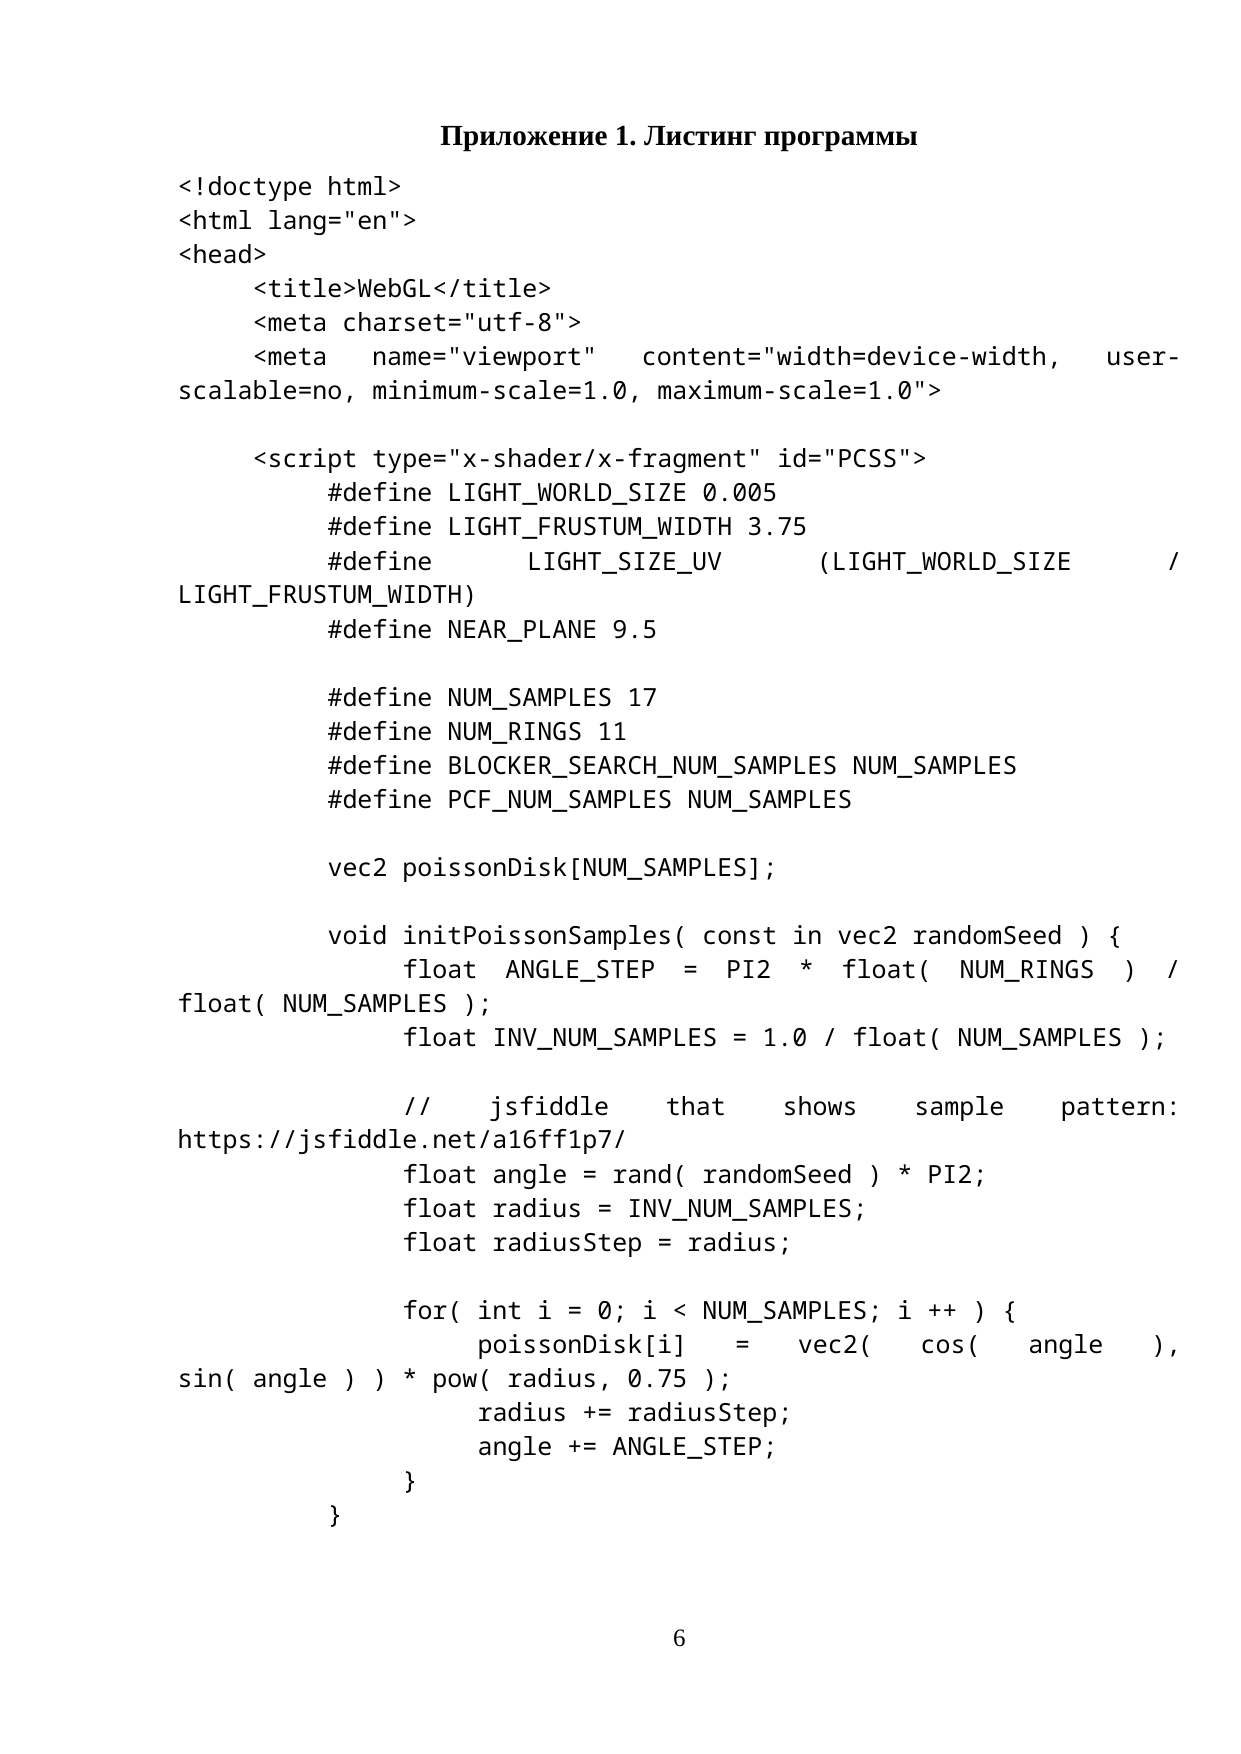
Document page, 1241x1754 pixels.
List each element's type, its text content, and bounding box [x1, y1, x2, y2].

text vec2 poissonDisk[NUM_SAMPLES]; [177, 850, 1181, 884]
text #define PCF_NUM_SAMPLES NUM_SAMPLES [177, 782, 1181, 816]
text #define NEAR_PLANE 9.5 [177, 611, 1181, 645]
text } [177, 1463, 1181, 1497]
text for( int i = 0; i < NUM_SAMPLES; i ++ ) { [177, 1292, 1181, 1327]
text void initPoissonSamples( const in vec2 randomSeed ) { [177, 918, 1181, 952]
text <meta name="viewport" content="width=device-width, user-scalable=no, minimum-scale=1.0, maximum-scale=1.0"> [177, 339, 1181, 407]
text #define LIGHT_FRUSTUM_WIDTH 3.75 [177, 509, 1181, 543]
text } [177, 1497, 1181, 1531]
text radius += radiusStep; [177, 1395, 1181, 1429]
text float ANGLE_STEP = PI2 * float( NUM_RINGS ) / float( NUM_SAMPLES ); [177, 952, 1181, 1020]
text #define LIGHT_WORLD_SIZE 0.005 [177, 475, 1181, 509]
text float radiusStep = radius; [177, 1224, 1181, 1258]
text Приложение 1. Листинг программы [177, 118, 1181, 152]
text #define NUM_SAMPLES 17 [177, 679, 1181, 713]
text <title>WebGL</title> [177, 271, 1181, 305]
text #define NUM_RINGS 11 [177, 713, 1181, 747]
text // jsfiddle that shows sample pattern: https://jsfiddle.net/a16ff1p7/ [177, 1088, 1181, 1156]
text float INV_NUM_SAMPLES = 1.0 / float( NUM_SAMPLES ); [177, 1020, 1181, 1054]
text poissonDisk[i] = vec2( cos( angle ), sin( angle ) ) * pow( radius, 0.75 ); [177, 1327, 1181, 1395]
text angle += ANGLE_STEP; [177, 1429, 1181, 1463]
text #define LIGHT_SIZE_UV (LIGHT_WORLD_SIZE / LIGHT_FRUSTUM_WIDTH) [177, 543, 1181, 611]
text float radius = INV_NUM_SAMPLES; [177, 1190, 1181, 1224]
text <!doctype html> [177, 168, 1181, 202]
text <meta charset="utf-8"> [177, 305, 1181, 339]
text <script type="x-shader/x-fragment" id="PCSS"> [177, 441, 1181, 475]
text #define BLOCKER_SEARCH_NUM_SAMPLES NUM_SAMPLES [177, 747, 1181, 782]
text <head> [177, 237, 1181, 271]
text <html lang="en"> [177, 202, 1181, 237]
text float angle = rand( randomSeed ) * PI2; [177, 1156, 1181, 1190]
